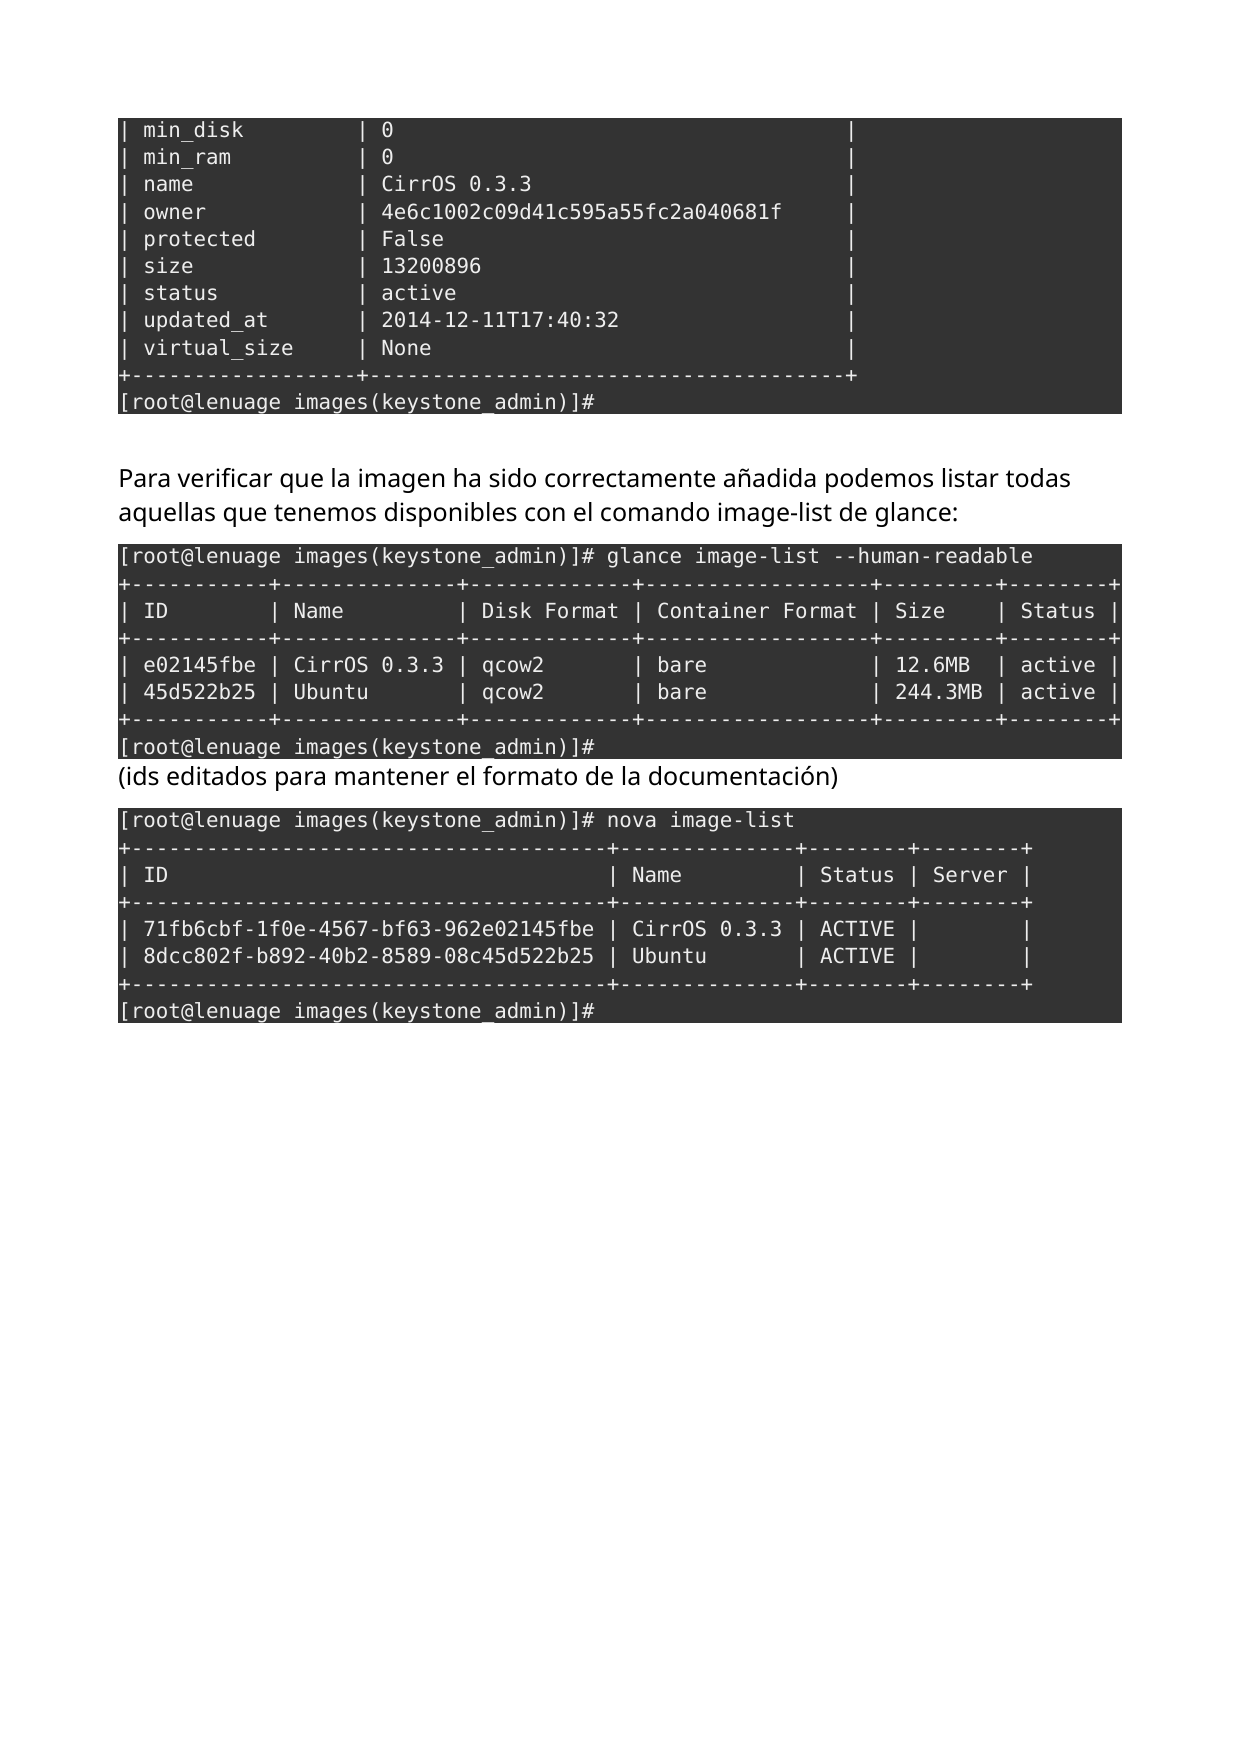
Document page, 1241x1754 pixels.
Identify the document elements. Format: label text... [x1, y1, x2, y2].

text | ID | Name | Disk Format | Container Format | Size | Status | [118, 599, 1122, 623]
text | protected | False | [118, 227, 1122, 251]
text | ID | Name | Status | Server | [118, 863, 1122, 887]
text +-----------+--------------+-------------+------------------+---------+--------+ [118, 572, 1122, 596]
text | status | active | [118, 281, 1122, 306]
text | owner | 4e6c1002c09d41c595a55fc2a040681f | [118, 200, 1122, 224]
text +--------------------------------------+--------------+--------+--------+ [118, 890, 1122, 914]
text +--------------------------------------+--------------+--------+--------+ [118, 836, 1122, 860]
text | name | CirrOS 0.3.3 | [118, 172, 1122, 197]
text | 8dcc802f-b892-40b2-8589-08c45d522b25 | Ubuntu | ACTIVE | | [118, 944, 1122, 969]
text +-----------+--------------+-------------+------------------+---------+--------+ [118, 707, 1122, 732]
text | virtual_size | None | [118, 336, 1122, 360]
text | 45d522b25 | Ubuntu | qcow2 | bare | 244.3MB | active | [118, 680, 1122, 704]
text | e02145fbe | CirrOS 0.3.3 | qcow2 | bare | 12.6MB | active | [118, 653, 1122, 677]
text +--------------------------------------+--------------+--------+--------+ [118, 972, 1122, 996]
text Para verificar que la imagen ha sido correctamente añadida podemos listar todas aquellas que tenemos disponibles con el comando image-list de glance: [118, 461, 1122, 529]
text | size | 13200896 | [118, 254, 1122, 278]
text [root@lenuage images(keystone_admin)]# [118, 735, 1122, 759]
text | min_disk | 0 | [118, 118, 1122, 142]
text +-----------+--------------+-------------+------------------+---------+--------+ [118, 626, 1122, 650]
text | 71fb6cbf-1f0e-4567-bf63-962e02145fbe | CirrOS 0.3.3 | ACTIVE | | [118, 917, 1122, 941]
text [root@lenuage images(keystone_admin)]# [118, 999, 1122, 1023]
text +------------------+--------------------------------------+ [118, 363, 1122, 387]
text [root@lenuage images(keystone_admin)]# [118, 390, 1122, 414]
text | min_ram | 0 | [118, 145, 1122, 169]
text [root@lenuage images(keystone_admin)]# glance image-list --human-readable [118, 544, 1122, 569]
text [root@lenuage images(keystone_admin)]# nova image-list [118, 808, 1122, 833]
text (ids editados para mantener el formato de la documentación) [118, 759, 1122, 793]
text | updated_at | 2014-12-11T17:40:32 | [118, 308, 1122, 333]
